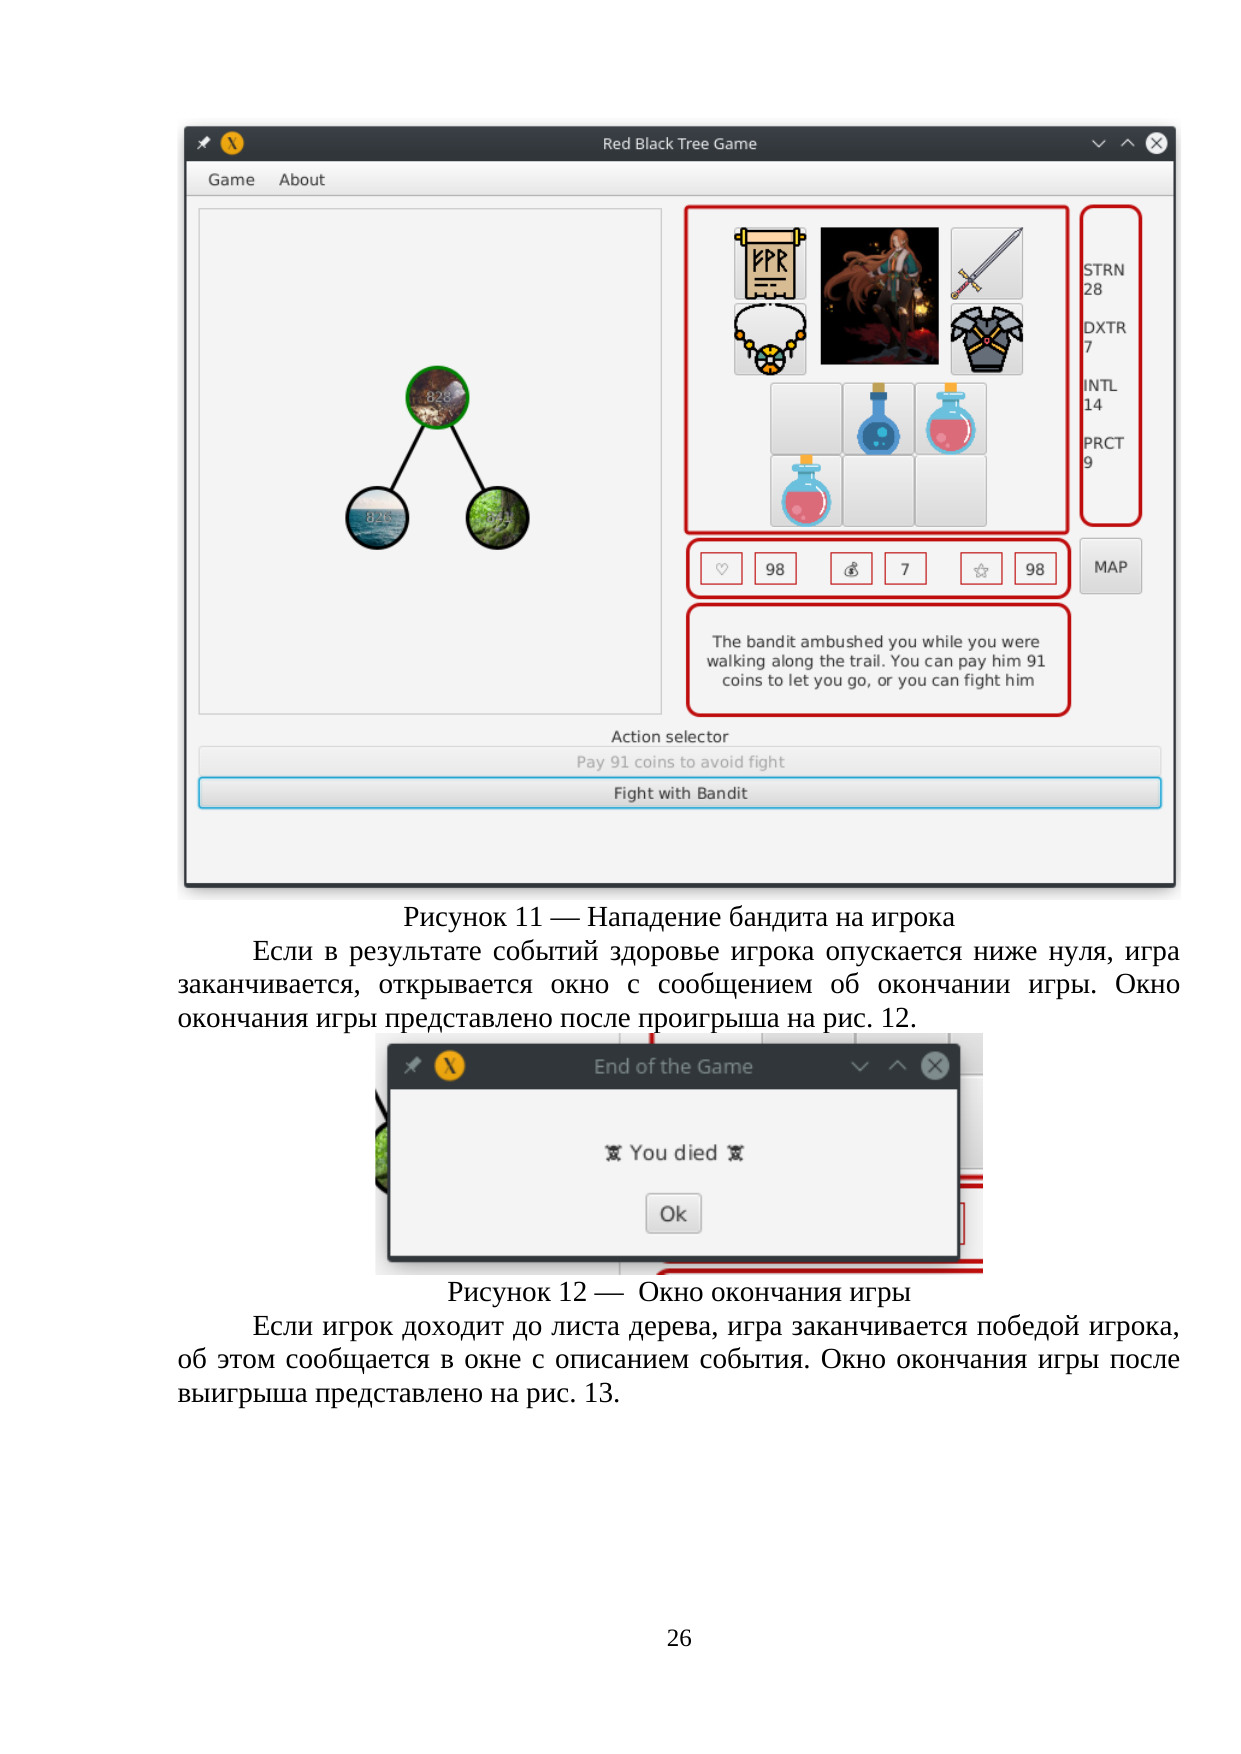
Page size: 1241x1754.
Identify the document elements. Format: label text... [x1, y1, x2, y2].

text Рисунок 12 — Окно окончания игры [177, 1034, 1181, 1308]
text Если игрок доходит до листа дерева, игра заканчивается победой игрока, об этом сообщается в окне с описанием события. Окно окончания игры после выигрыша представлено на рис. 13. [177, 1308, 1181, 1408]
text Если в результате событий здоровье игрока опускается ниже нуля, игра заканчивается, открывается окно с сообщением об окончании игры. Окно окончания игры представлено после проигрыша на рис. 12. [177, 933, 1181, 1034]
text Рисунок 11 — Нападение бандита на игрока [177, 900, 1181, 933]
picture [375, 1033, 983, 1275]
picture [177, 118, 1182, 900]
